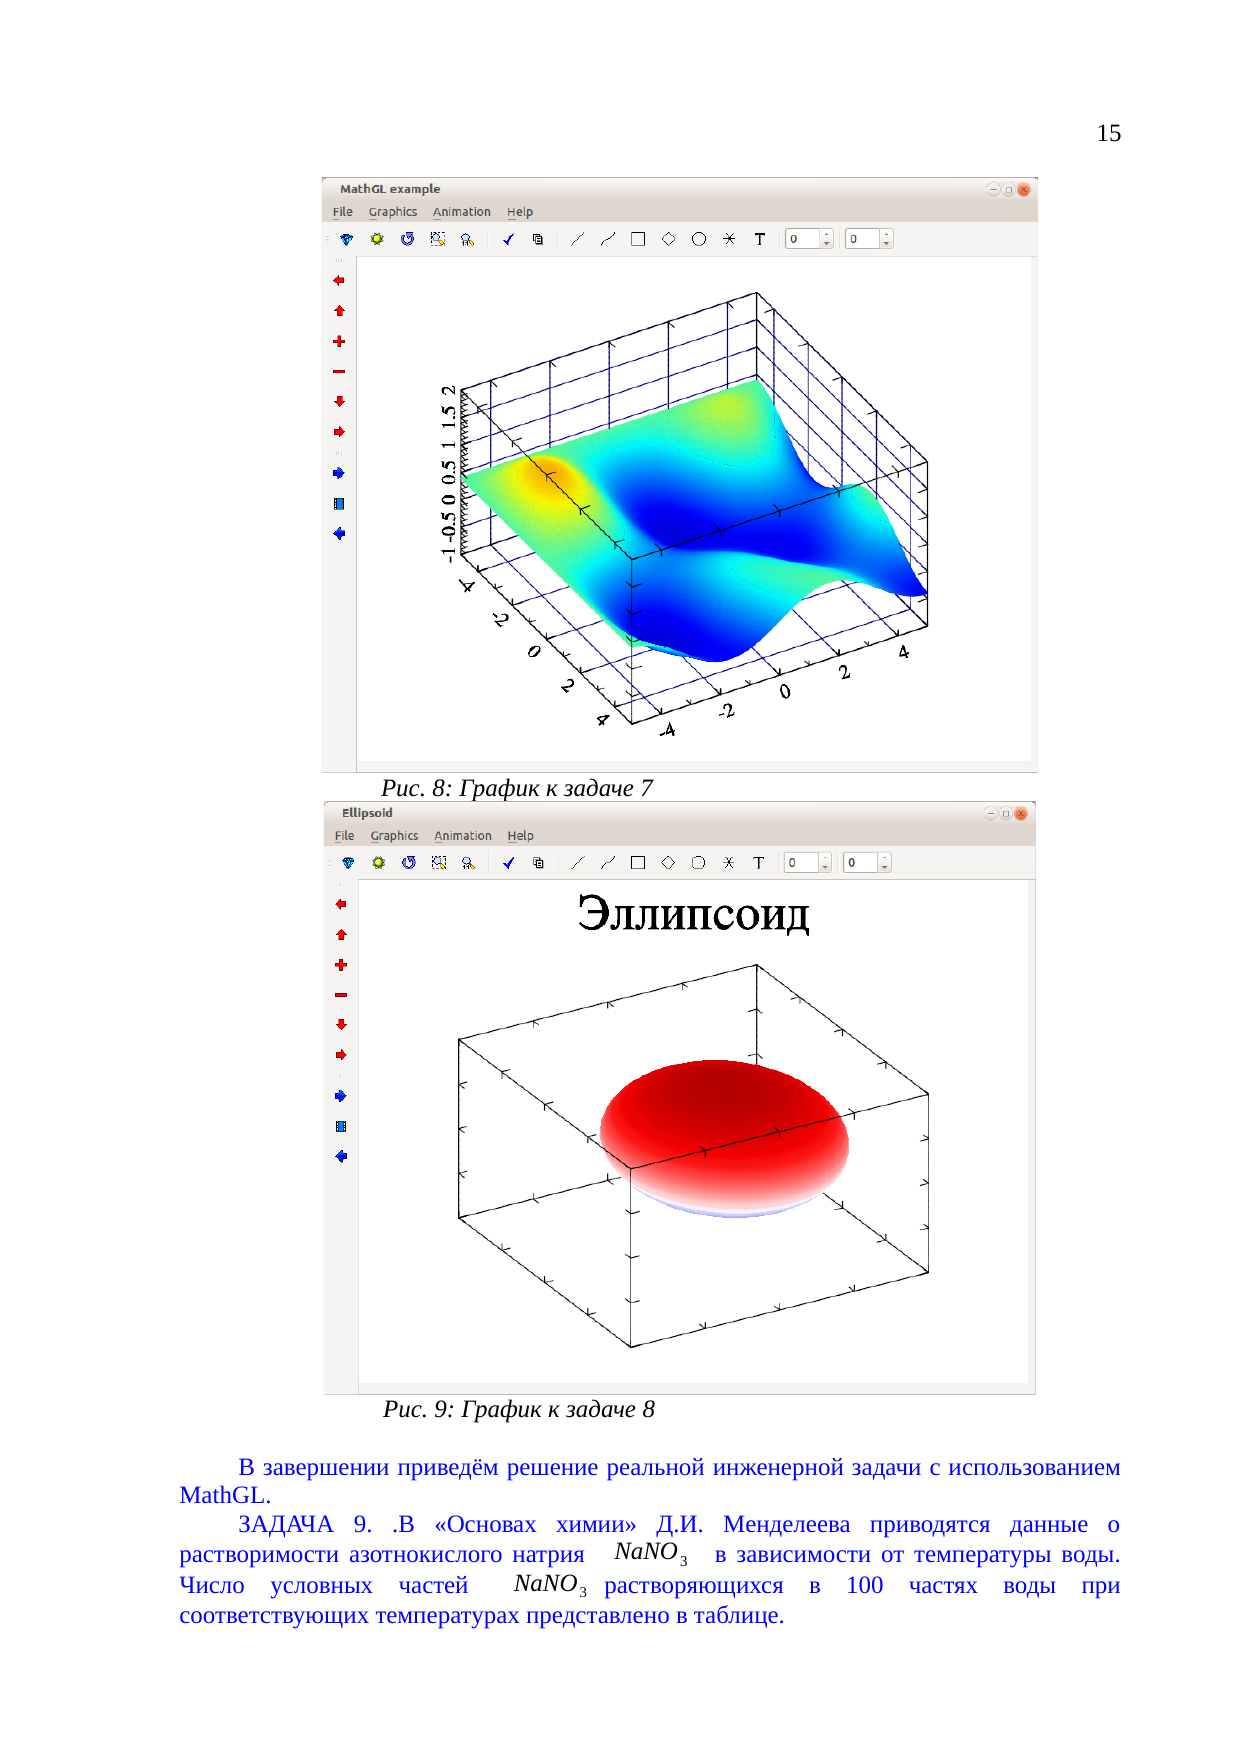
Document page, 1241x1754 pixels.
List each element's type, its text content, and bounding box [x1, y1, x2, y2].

text Рис. 8: График к задаче 7 [322, 773, 1038, 802]
text В завершении приведём решение реальной инженерной задачи с использованием MathGL. [179, 1452, 1121, 1509]
text ЗАДАЧА 9. .В «Основах химии» Д.И. Менделеева приводятся данные о растворимости азотнокислого натрия в зависимости от температуры воды. Число условных частей растворяющихся в 100 частях воды при соответствующих температурах представлено в таблице. [179, 1509, 1121, 1629]
picture [323, 801, 1036, 1395]
picture [321, 177, 1038, 773]
text Рис. 9: График к задаче 8 [324, 1395, 1036, 1423]
